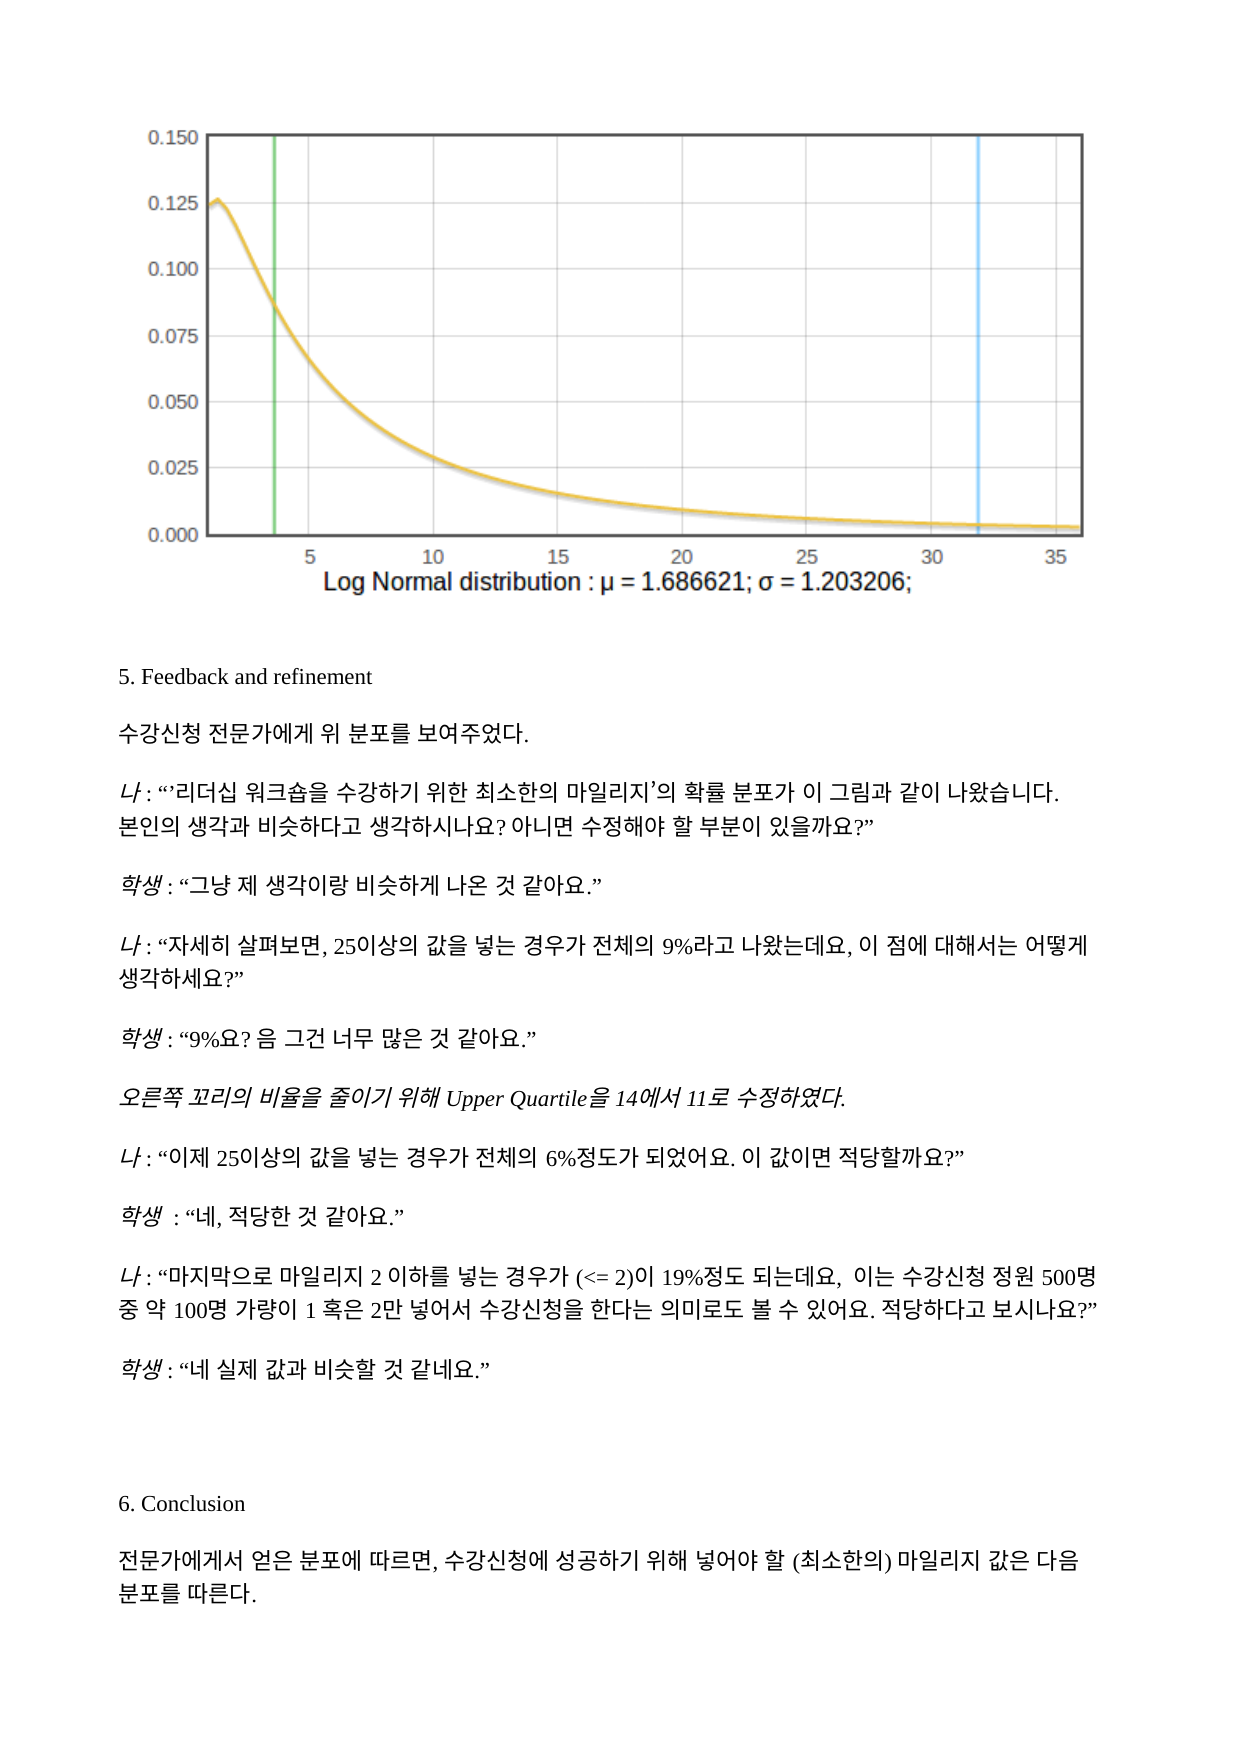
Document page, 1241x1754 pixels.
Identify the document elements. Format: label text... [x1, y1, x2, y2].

text 수강신청 전문가에게 위 분포를 보여주었다. [118, 716, 1122, 749]
text 오른쪽 꼬리의 비율을 줄이기 위해 Upper Quartile을 14에서 11로 수정하였다. [118, 1080, 1122, 1113]
text 6. Conclusion [118, 1490, 1122, 1517]
text 학생 : “9%요? 음 그건 너무 많은 것 같아요.” [118, 1021, 1122, 1054]
text 나 : “마지막으로 마일리지 2 이하를 넣는 경우가 (<= 2)이 19%정도 되는데요, 이는 수강신청 정원 500명 중 약 100명 가량이 1 혹은 2만 넣어서 수강신청을 한다는 의미로도 볼 수 있어요. 적당하다고 보시나요?” [118, 1259, 1122, 1325]
text 나 : “’리더십 워크숍을 수강하기 위한 최소한의 마일리지’의 확률 분포가 이 그림과 같이 나왔습니다. 본인의 생각과 비슷하다고 생각하시나요? 아니면 수정해야 할 부분이 있을까요?” [118, 775, 1122, 842]
text 전문가에게서 얻은 분포에 따르면, 수강신청에 성공하기 위해 넣어야 할 (최소한의) 마일리지 값은 다음 분포를 따른다. [118, 1543, 1122, 1609]
text 5. Feedback and refinement [118, 663, 1122, 689]
text 학생 : “네 실제 값과 비슷할 것 같네요.” [118, 1352, 1122, 1385]
text 나 : “자세히 살펴보면, 25이상의 값을 넣는 경우가 전체의 9%라고 나왔는데요, 이 점에 대해서는 어떻게 생각하세요?” [118, 928, 1122, 994]
text 학생 : “네, 적당한 것 같아요.” [118, 1199, 1122, 1232]
text 나 : “이제 25이상의 값을 넣는 경우가 전체의 6%정도가 되었어요. 이 값이면 적당할까요?” [118, 1140, 1122, 1173]
text 학생 : “그냥 제 생각이랑 비슷하게 나온 것 같아요.” [118, 868, 1122, 901]
picture [142, 118, 1098, 611]
